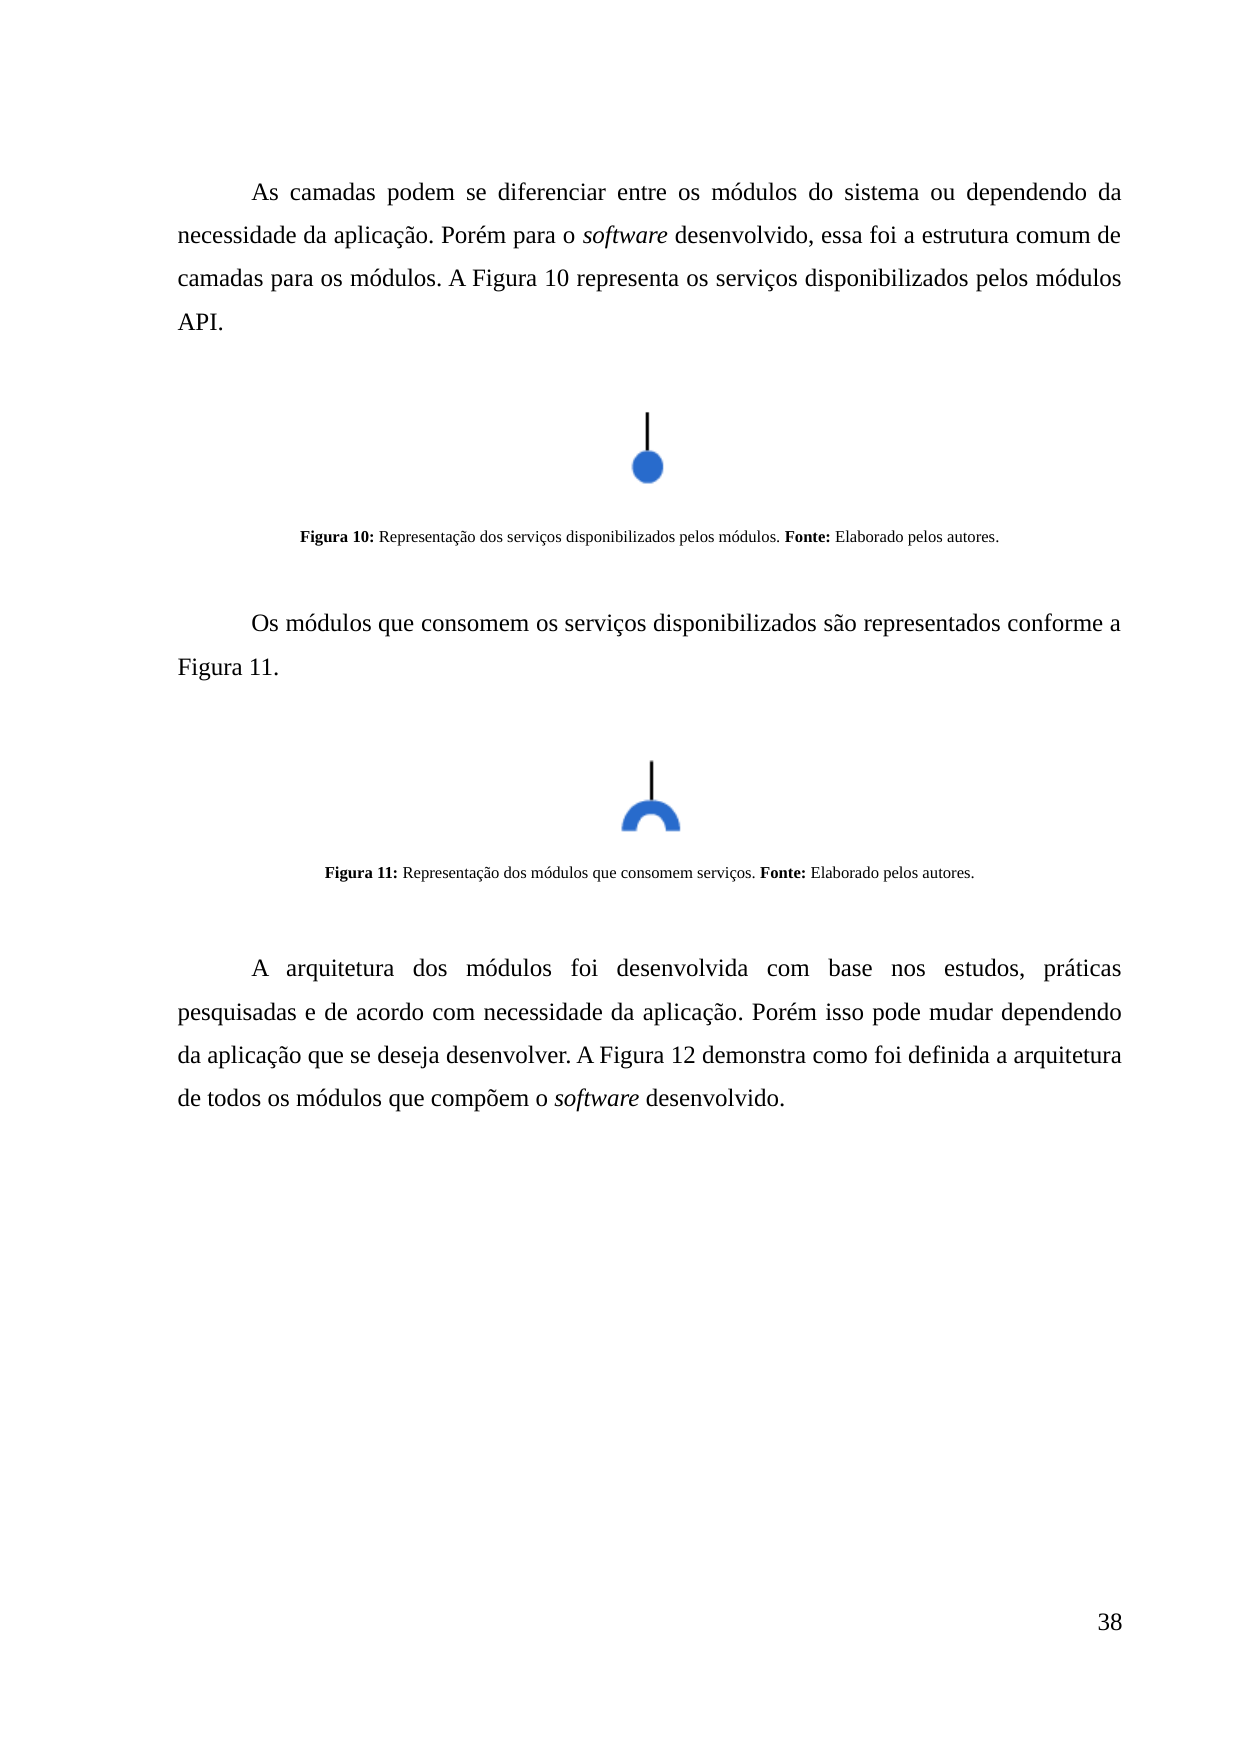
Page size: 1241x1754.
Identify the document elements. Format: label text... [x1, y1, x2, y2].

text A arquitetura dos módulos foi desenvolvida com base nos estudos, práticas pesquisadas e de acordo com necessidade da aplicação. Porém isso pode mudar dependendo da aplicação que se deseja desenvolver. A Figura 12 demonstra como foi definida a arquitetura de todos os módulos que compõem o software desenvolvido. [177, 953, 1122, 1112]
text Figura 10: Representação dos serviços disponibilizados pelos módulos. Fonte: Elaborado pelos autores. [270, 393, 1029, 546]
text Figura 11: Representação dos módulos que consomem serviços. Fonte: Elaborado pelos autores. [258, 738, 1041, 882]
picture [595, 737, 704, 863]
text Os módulos que consomem os serviços disponibilizados são representados conforme a Figura 11. [177, 608, 1122, 680]
picture [580, 392, 720, 528]
text As camadas podem se diferenciar entre os módulos do sistema ou dependendo da necessidade da aplicação. Porém para o software desenvolvido, essa foi a estrutura comum de camadas para os módulos. A Figura 10 representa os serviços disponibilizados pelos módulos API. [177, 177, 1122, 335]
